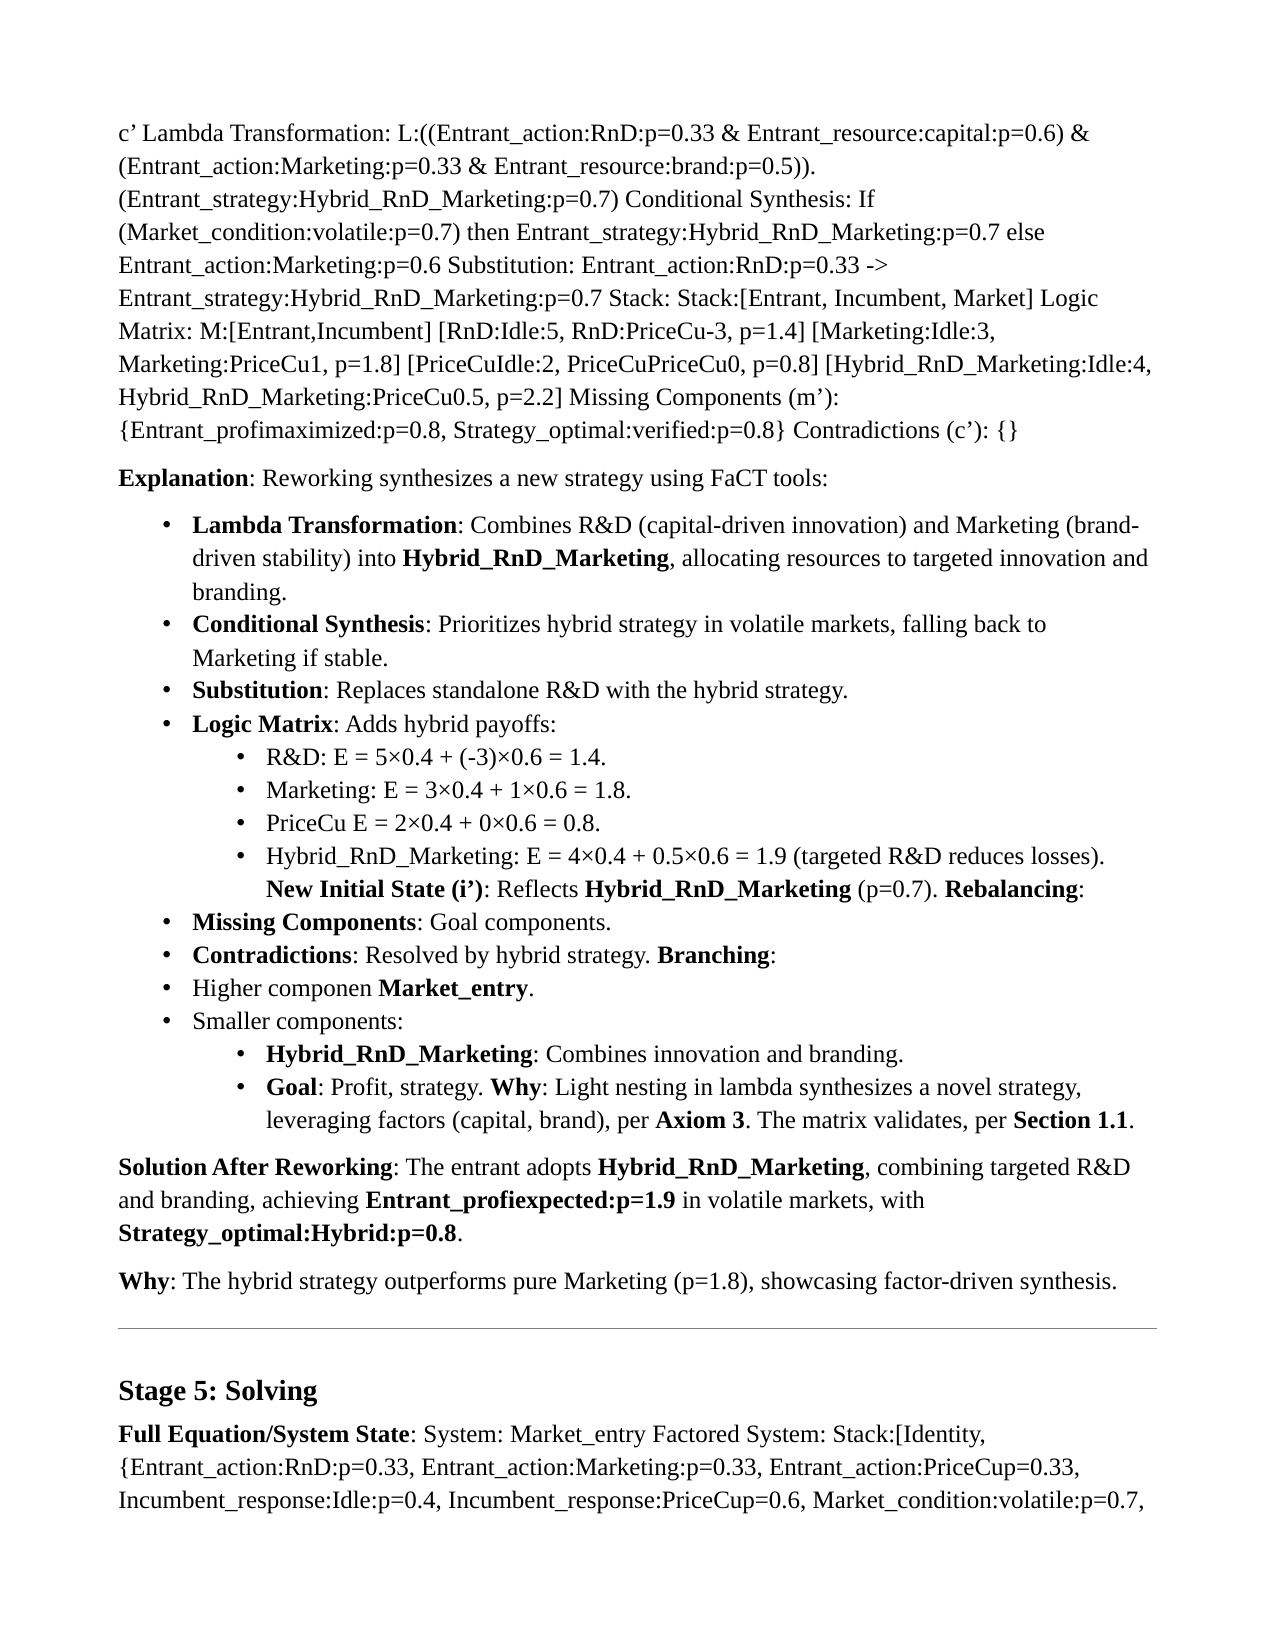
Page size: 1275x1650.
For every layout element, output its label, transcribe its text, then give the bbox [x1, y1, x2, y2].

list R&D: E = 5×0.4 + (-3)×0.6 = 1.4. [236, 742, 1157, 770]
list Substitution: Replaces standalone R&D with the hybrid strategy. [162, 676, 1157, 704]
list Logic Matrix: Adds hybrid payoffs: [162, 709, 1157, 737]
list Smaller components: [162, 1006, 1157, 1034]
list Hybrid_RnD_Marketing: Combines innovation and branding. [236, 1039, 1157, 1068]
text Why: The hybrid strategy outperforms pure Marketing (p=1.8), showcasing factor-driven synthesis. [118, 1266, 1157, 1295]
text Full Equation/System State: System: Market_entry Factored System: Stack:[Identity, {Entrant_action:RnD:p=0.33, Entrant_action:Marketing:p=0.33, Entrant_action:PriceCup=0.33, Incumbent_response:Idle:p=0.4, Incumbent_response:PriceCup=0.6, Market_condition:volatile:p=0.7, [118, 1419, 1157, 1513]
text Explanation: Reworking synthesizes a new strategy using FaCT tools: [118, 463, 1157, 492]
list Marketing: E = 3×0.4 + 1×0.6 = 1.8. [236, 775, 1157, 803]
list Conditional Synthesis: Prioritizes hybrid strategy in volatile markets, falling back to Marketing if stable. [162, 609, 1157, 671]
list Higher componen Market_entry. [162, 973, 1157, 1002]
text c’ Lambda Transformation: L:((Entrant_action:RnD:p=0.33 & Entrant_resource:capital:p=0.6) & (Entrant_action:Marketing:p=0.33 & Entrant_resource:brand:p=0.5)).(Entrant_strategy:Hybrid_RnD_Marketing:p=0.7) Conditional Synthesis: If (Market_condition:volatile:p=0.7) then Entrant_strategy:Hybrid_RnD_Marketing:p=0.7 else Entrant_action:Marketing:p=0.6 Substitution: Entrant_action:RnD:p=0.33 -> Entrant_strategy:Hybrid_RnD_Marketing:p=0.7 Stack: Stack:[Entrant, Incumbent, Market] Logic Matrix: M:[Entrant,Incumbent] [RnD:Idle:5, RnD:PriceCu-3, p=1.4] [Marketing:Idle:3, Marketing:PriceCu1, p=1.8] [PriceCuIdle:2, PriceCuPriceCu0, p=0.8] [Hybrid_RnD_Marketing:Idle:4, Hybrid_RnD_Marketing:PriceCu0.5, p=2.2] Missing Components (m’): {Entrant_profimaximized:p=0.8, Strategy_optimal:verified:p=0.8} Contradictions (c’): {} [118, 118, 1157, 444]
list Contradictions: Resolved by hybrid strategy. Branching: [162, 940, 1157, 968]
list Hybrid_RnD_Marketing: E = 4×0.4 + 0.5×0.6 = 1.9 (targeted R&D reduces losses). New Initial State (i’): Reflects Hybrid_RnD_Marketing (p=0.7). Rebalancing: [236, 841, 1157, 902]
list Goal: Profit, strategy. Why: Light nesting in lambda synthesizes a novel strategy, leveraging factors (capital, brand), per Axiom 3. The matrix validates, per Section 1.1. [236, 1072, 1157, 1134]
text Solution After Reworking: The entrant adopts Hybrid_RnD_Marketing, combining targeted R&D and branding, achieving Entrant_profiexpected:p=1.9 in volatile markets, with Strategy_optimal:Hybrid:p=0.8. [118, 1152, 1157, 1247]
list Missing Components: Goal components. [162, 907, 1157, 936]
subtitle Stage 5: Solving [118, 1373, 1157, 1406]
list Lambda Transformation: Combines R&D (capital-driven innovation) and Marketing (brand-driven stability) into Hybrid_RnD_Marketing, allocating resources to targeted innovation and branding. [162, 511, 1157, 605]
list PriceCu E = 2×0.4 + 0×0.6 = 0.8. [236, 808, 1157, 836]
